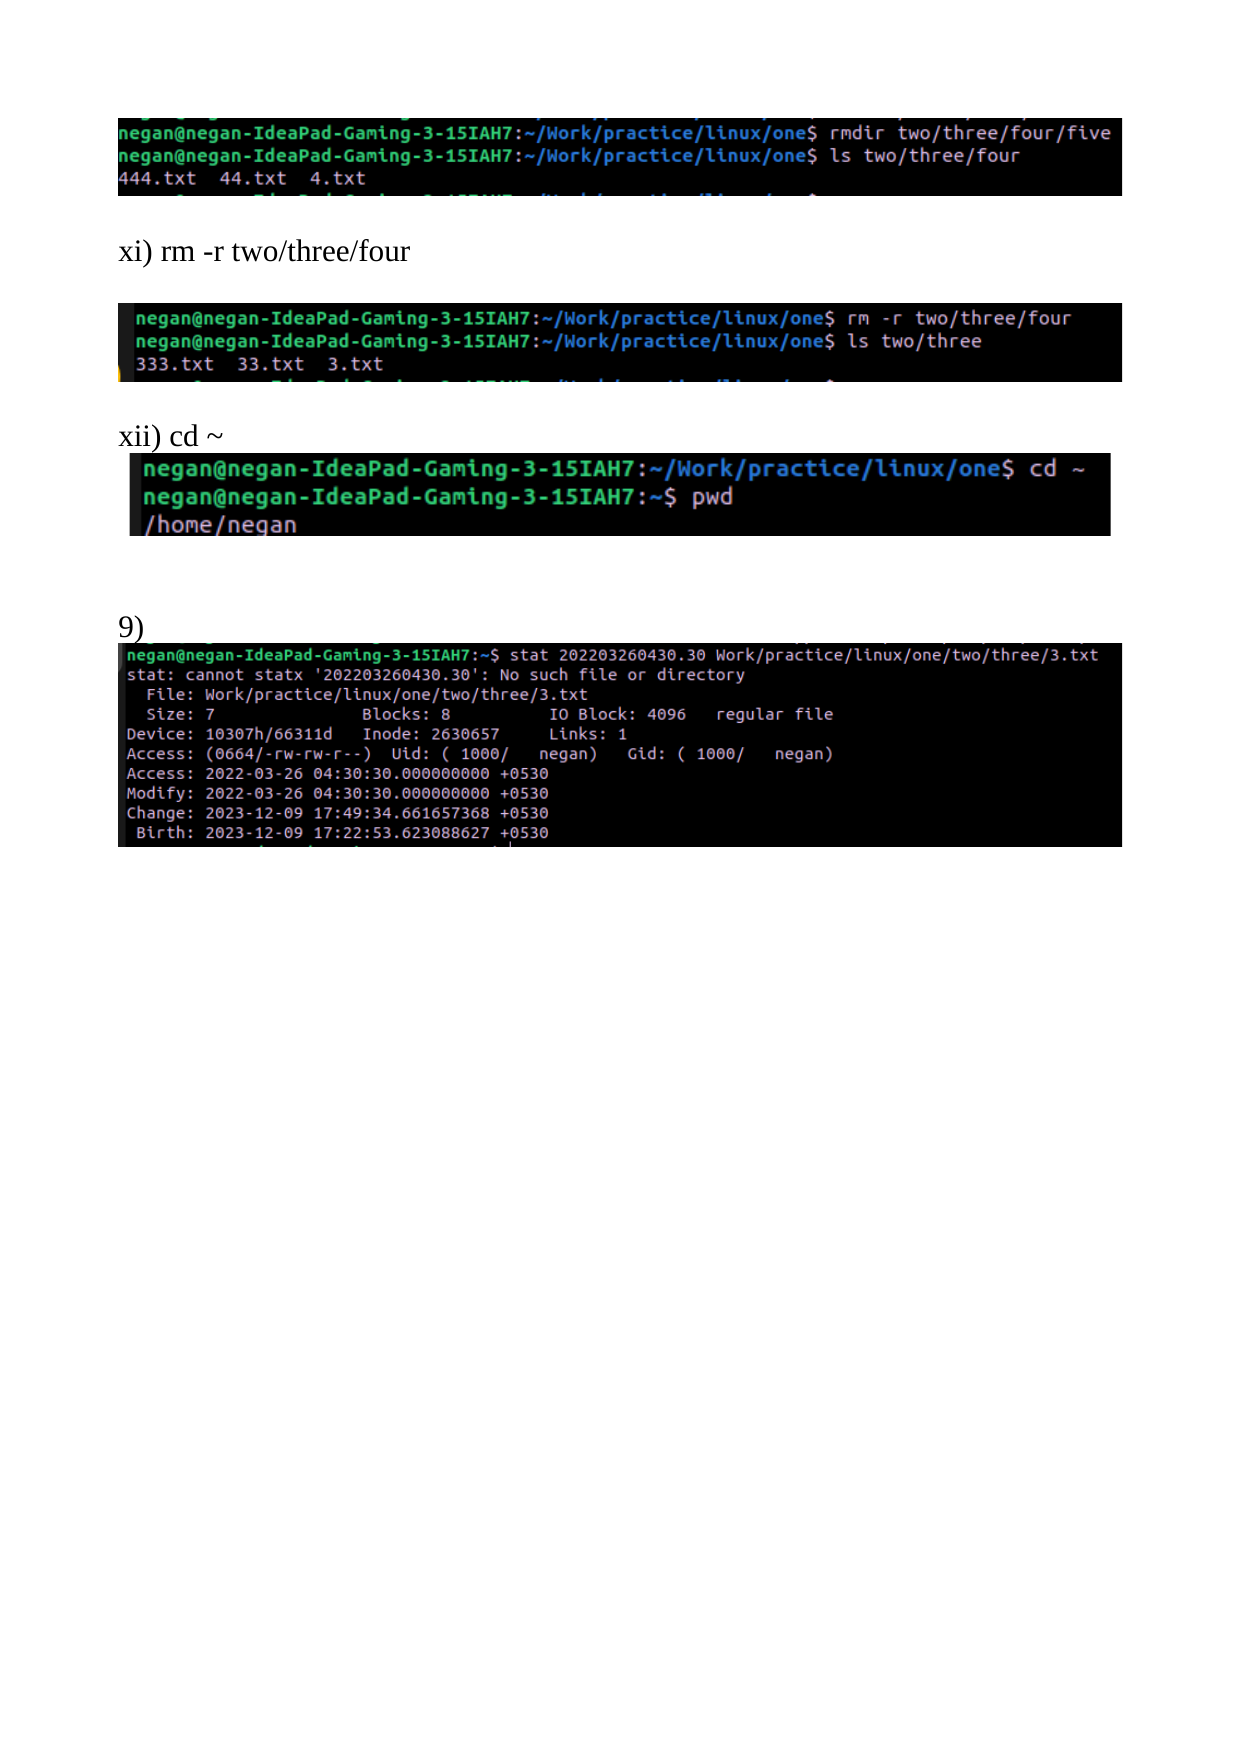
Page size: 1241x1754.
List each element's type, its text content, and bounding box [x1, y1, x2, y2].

picture [118, 303, 1123, 382]
picture [118, 118, 1123, 196]
text xi) rm -r two/three/four [118, 232, 1122, 268]
text xii) cd ~ [118, 417, 1122, 453]
text 9) [118, 608, 1122, 643]
picture [118, 643, 1123, 847]
picture [129, 453, 1111, 536]
